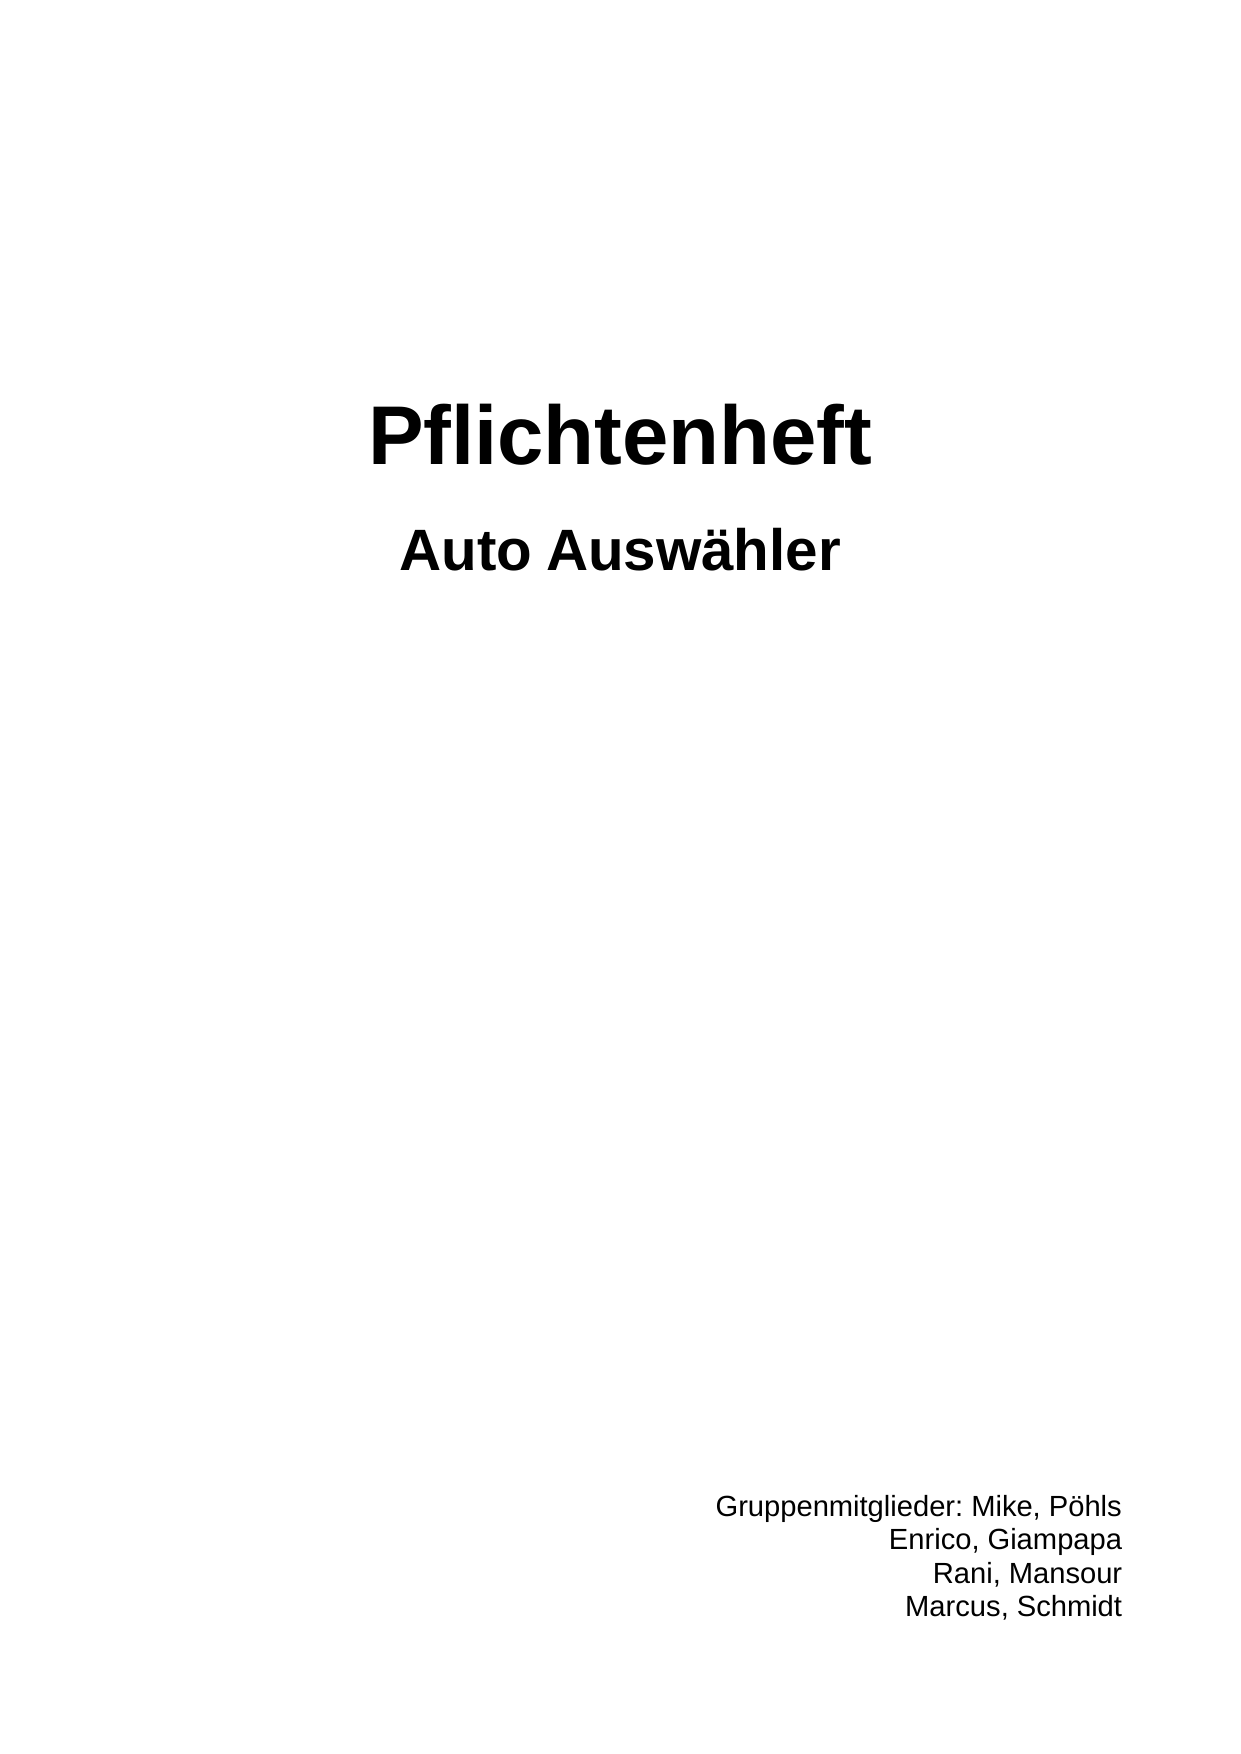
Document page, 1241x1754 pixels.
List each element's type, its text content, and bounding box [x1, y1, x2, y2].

text Enrico, Giampapa [118, 1522, 1122, 1556]
text Marcus, Schmidt [118, 1589, 1122, 1623]
text Rani, Mansour [118, 1556, 1122, 1589]
text Auto Auswähler [118, 516, 1122, 583]
text Gruppenmitglieder: Mike, Pöhls [118, 1488, 1122, 1522]
text Pflichtenheft [118, 386, 1122, 482]
